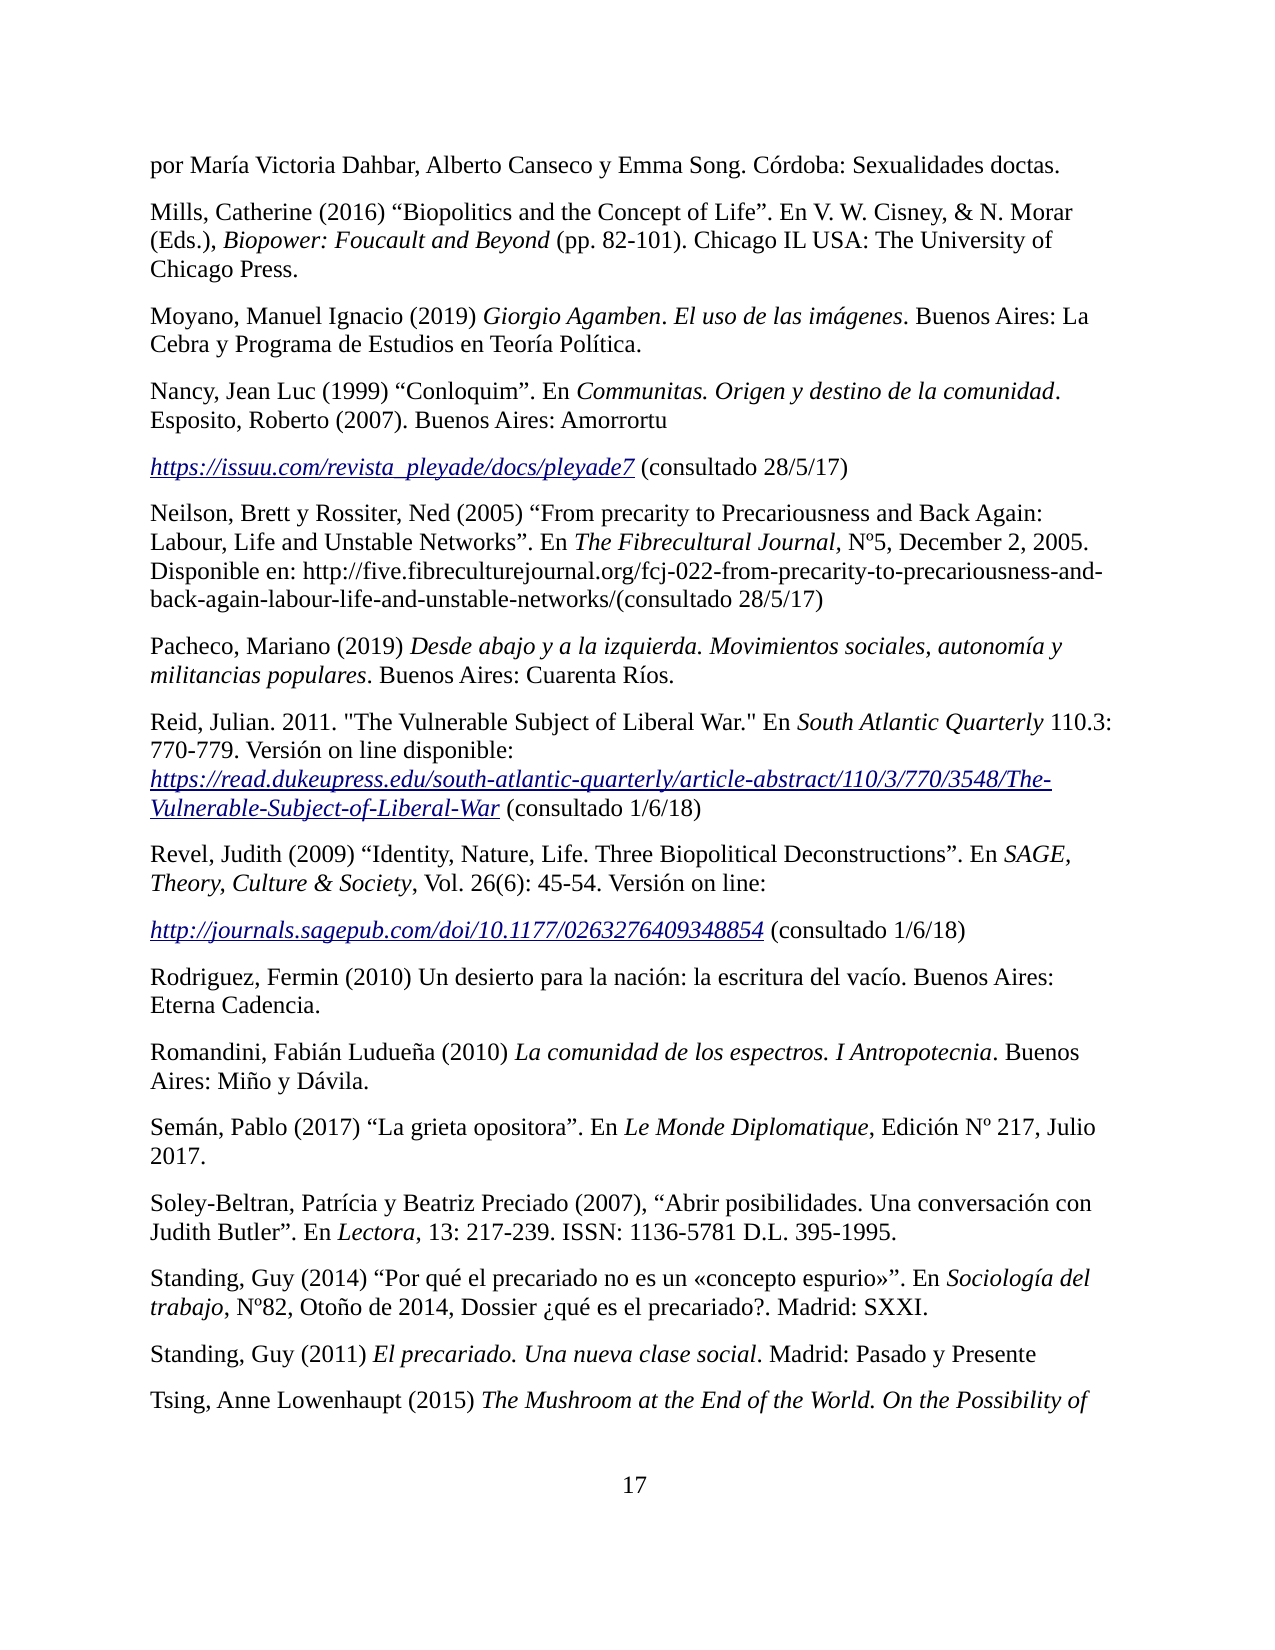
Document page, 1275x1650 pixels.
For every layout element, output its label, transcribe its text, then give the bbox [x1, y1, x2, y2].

text Mills, Catherine (2016) “Biopolitics and the Concept of Life”. En V. W. Cisney, & N. Morar (Eds.), Biopower: Foucault and Beyond (pp. 82-101). Chicago IL USA: The University of Chicago Press. [150, 197, 1125, 283]
text Standing, Guy (2014) “Por qué el precariado no es un «concepto espurio»”. En Sociología del trabajo, Nº82, Otoño de 2014, Dossier ¿qué es el precariado?. Madrid: SXXI. [150, 1263, 1125, 1321]
text Reid, Julian. 2011. "The Vulnerable Subject of Liberal War." En South Atlantic Quarterly 110.3: 770-779. Versión on line disponible: https://read.dukeupress.edu/south-atlantic-quarterly/article-abstract/110/3/770/3548/The-Vulnerable-Subject-of-Liberal-War (consultado 1/6/18) [150, 707, 1125, 822]
text Semán, Pablo (2017) “La grieta opositora”. En Le Monde Diplomatique, Edición Nº 217, Julio 2017. [150, 1112, 1125, 1170]
text Pacheco, Mariano (2019) Desde abajo y a la izquierda. Movimientos sociales, autonomía y militancias populares. Buenos Aires: Cuarenta Ríos. [150, 631, 1125, 689]
text Rodriguez, Fermin (2010) Un desierto para la nación: la escritura del vacío. Buenos Aires: Eterna Cadencia. [150, 962, 1125, 1019]
text por María Victoria Dahbar, Alberto Canseco y Emma Song. Córdoba: Sexualidades doctas. [150, 150, 1125, 179]
text Soley-Beltran, Patrícia y Beatriz Preciado (2007), “Abrir posibilidades. Una conversación con Judith Butler”. En Lectora, 13: 217-239. ISSN: 1136-5781 D.L. 395-1995. [150, 1188, 1125, 1245]
text Tsing, Anne Lowenhaupt (2015) The Mushroom at the End of the World. On the Possibility of [150, 1385, 1125, 1414]
text Moyano, Manuel Ignacio (2019) Giorgio Agamben. El uso de las imágenes. Buenos Aires: La Cebra y Programa de Estudios en Teoría Política. [150, 301, 1125, 358]
text Romandini, Fabián Ludueña (2010) La comunidad de los espectros. I Antropotecnia. Buenos Aires: Miño y Dávila. [150, 1037, 1125, 1094]
text Nancy, Jean Luc (1999) “Conloquim”. En Communitas. Origen y destino de la comunidad. Esposito, Roberto (2007). Buenos Aires: Amorrortu [150, 376, 1125, 434]
text http://journals.sagepub.com/doi/10.1177/0263276409348854 (consultado 1/6/18) [150, 915, 1125, 944]
text Neilson, Brett y Rossiter, Ned (2005) “From precarity to Precariousness and Back Again: Labour, Life and Unstable Networks”. En The Fibrecultural Journal, Nº5, December 2, 2005. Disponible en: http://five.fibreculturejournal.org/fcj-022-from-precarity-to-precariousness-and-back-again-labour-life-and-unstable-networks/(consultado 28/5/17) [150, 498, 1125, 613]
text https://issuu.com/revista_pleyade/docs/pleyade7 (consultado 28/5/17) [150, 452, 1125, 480]
text Standing, Guy (2011) El precariado. Una nueva clase social. Madrid: Pasado y Presente [150, 1339, 1125, 1367]
text Revel, Judith (2009) “Identity, Nature, Life. Three Biopolitical Deconstructions”. En SAGE, Theory, Culture & Society, Vol. 26(6): 45-54. Versión on line: [150, 839, 1125, 897]
